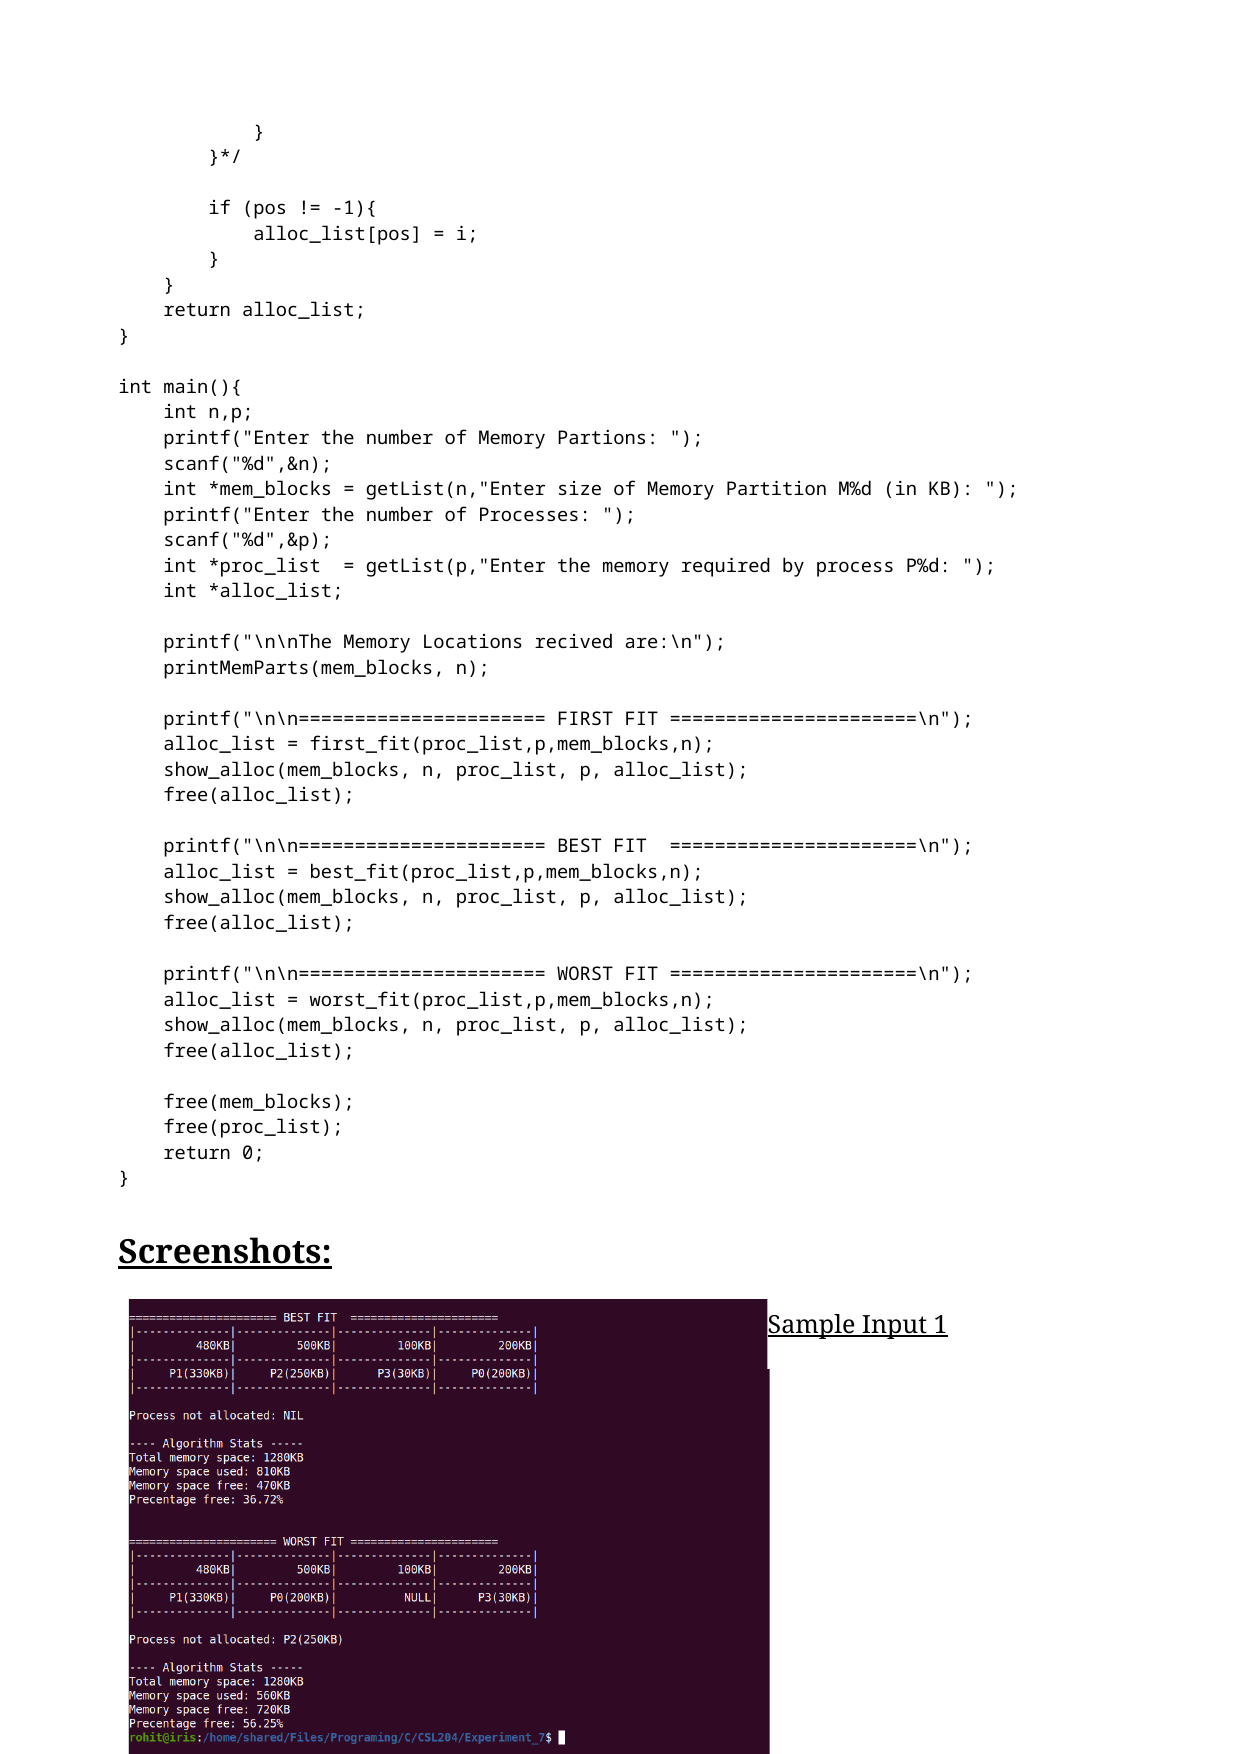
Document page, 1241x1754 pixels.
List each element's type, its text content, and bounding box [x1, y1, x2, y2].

text int main(){ [118, 373, 1122, 399]
text }*/ [118, 144, 1122, 169]
text free(alloc_list); [118, 1037, 1122, 1062]
text int n,p; [118, 399, 1122, 424]
text int *alloc_list; [118, 577, 1122, 603]
text } [118, 1164, 1122, 1190]
text alloc_list = best_fit(proc_list,p,mem_blocks,n); [118, 858, 1122, 884]
text printMemParts(mem_blocks, n); [118, 654, 1122, 679]
text free(mem_blocks); [118, 1088, 1122, 1113]
text if (pos != -1){ [118, 195, 1122, 220]
text scanf("%d",&p); [118, 526, 1122, 552]
text free(alloc_list); [118, 782, 1122, 807]
text printf("\n\nThe Memory Locations recived are:\n"); [118, 628, 1122, 654]
text free(proc_list); [118, 1113, 1122, 1139]
text free(alloc_list); [118, 909, 1122, 935]
text } [118, 246, 1122, 271]
text int *mem_blocks = getList(n,"Enter size of Memory Partition M%d (in KB): "); [118, 475, 1122, 501]
text int *proc_list = getList(p,"Enter the memory required by process P%d: "); [118, 552, 1122, 577]
text show_alloc(mem_blocks, n, proc_list, p, alloc_list); [118, 884, 1122, 909]
text printf("\n\n====================== BEST FIT ======================\n"); [118, 833, 1122, 858]
subtitle Screenshots: [118, 1228, 1122, 1273]
text } [118, 271, 1122, 297]
text printf("\n\n====================== WORST FIT ======================\n"); [118, 960, 1122, 986]
text printf("Enter the number of Processes: "); [118, 501, 1122, 526]
text show_alloc(mem_blocks, n, proc_list, p, alloc_list); [118, 756, 1122, 782]
text alloc_list = worst_fit(proc_list,p,mem_blocks,n); [118, 986, 1122, 1011]
text printf("\n\n====================== FIRST FIT ======================\n"); [118, 705, 1122, 731]
subtitle [118, 1307, 128, 1341]
text } [118, 322, 1122, 348]
text return alloc_list; [118, 297, 1122, 322]
text alloc_list = first_fit(proc_list,p,mem_blocks,n); [118, 731, 1122, 756]
subtitle Sample Input 1 [768, 1307, 1122, 1341]
text } [118, 118, 1122, 144]
text show_alloc(mem_blocks, n, proc_list, p, alloc_list); [118, 1011, 1122, 1037]
text printf("Enter the number of Memory Partions: "); [118, 424, 1122, 450]
text scanf("%d",&n); [118, 450, 1122, 475]
text alloc_list[pos] = i; [118, 220, 1122, 246]
picture [128, 1299, 770, 1754]
text return 0; [118, 1139, 1122, 1164]
